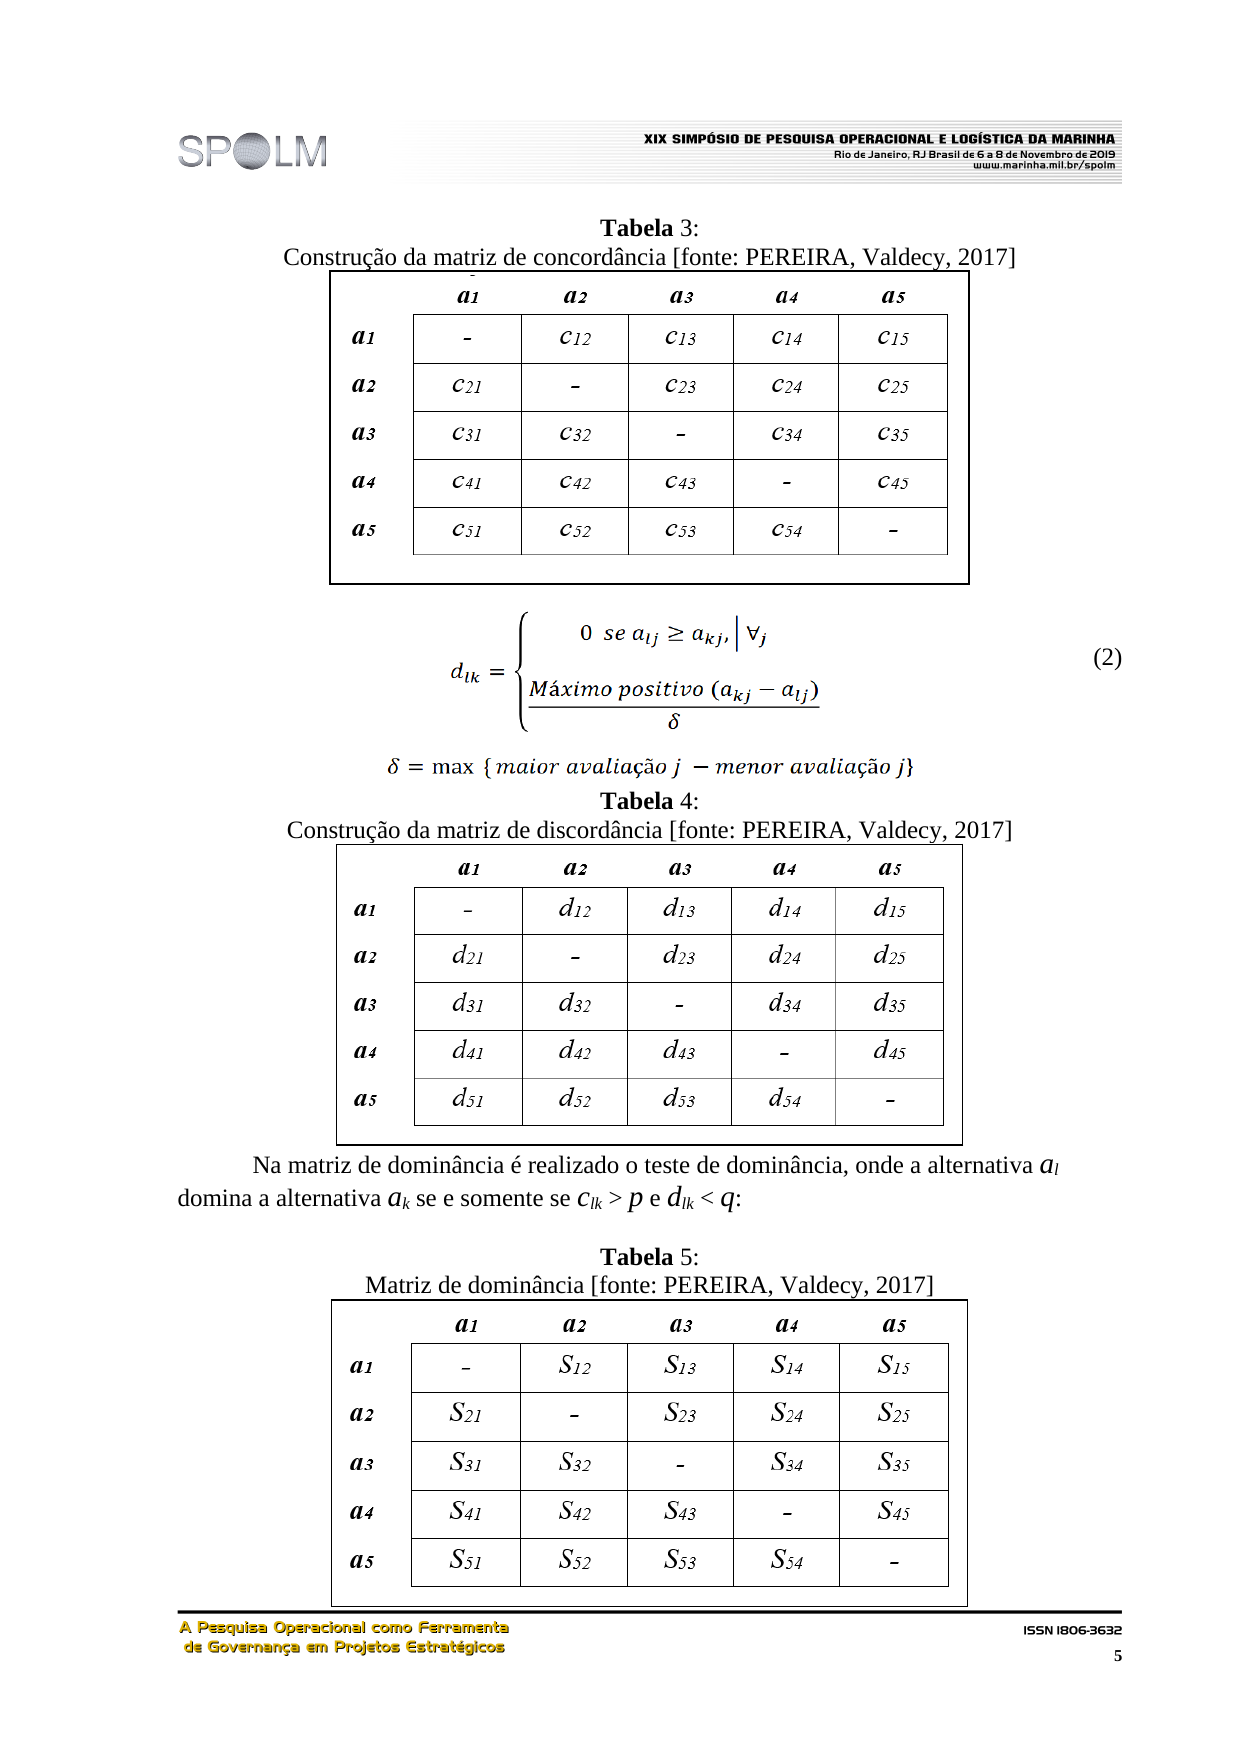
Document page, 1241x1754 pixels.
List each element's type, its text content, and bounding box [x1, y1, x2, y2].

picture [335, 1304, 964, 1603]
text Matriz de dominância [fonte: PEREIRA, Valdecy, 2017] [177, 1271, 1122, 1299]
text (2) [918, 642, 1122, 671]
picture [334, 275, 966, 580]
text Tabela 3: [177, 213, 1122, 242]
picture [177, 1610, 1122, 1656]
text Construção da matriz de discordância [fonte: PEREIRA, Valdecy, 2017] [177, 815, 1122, 843]
text Construção da matriz de concordância [fonte: PEREIRA, Valdecy, 2017] [177, 242, 1122, 270]
text Tabela 5: [177, 1242, 1122, 1271]
picture [340, 848, 959, 1142]
text Na matriz de dominância é realizado o teste de dominância, onde a alternativa al domina a alternativa ak se e somente se clk > p e dlk < q: [177, 843, 1122, 1213]
picture [177, 118, 1123, 184]
text Tabela 4: [177, 786, 1122, 815]
text [177, 642, 381, 671]
